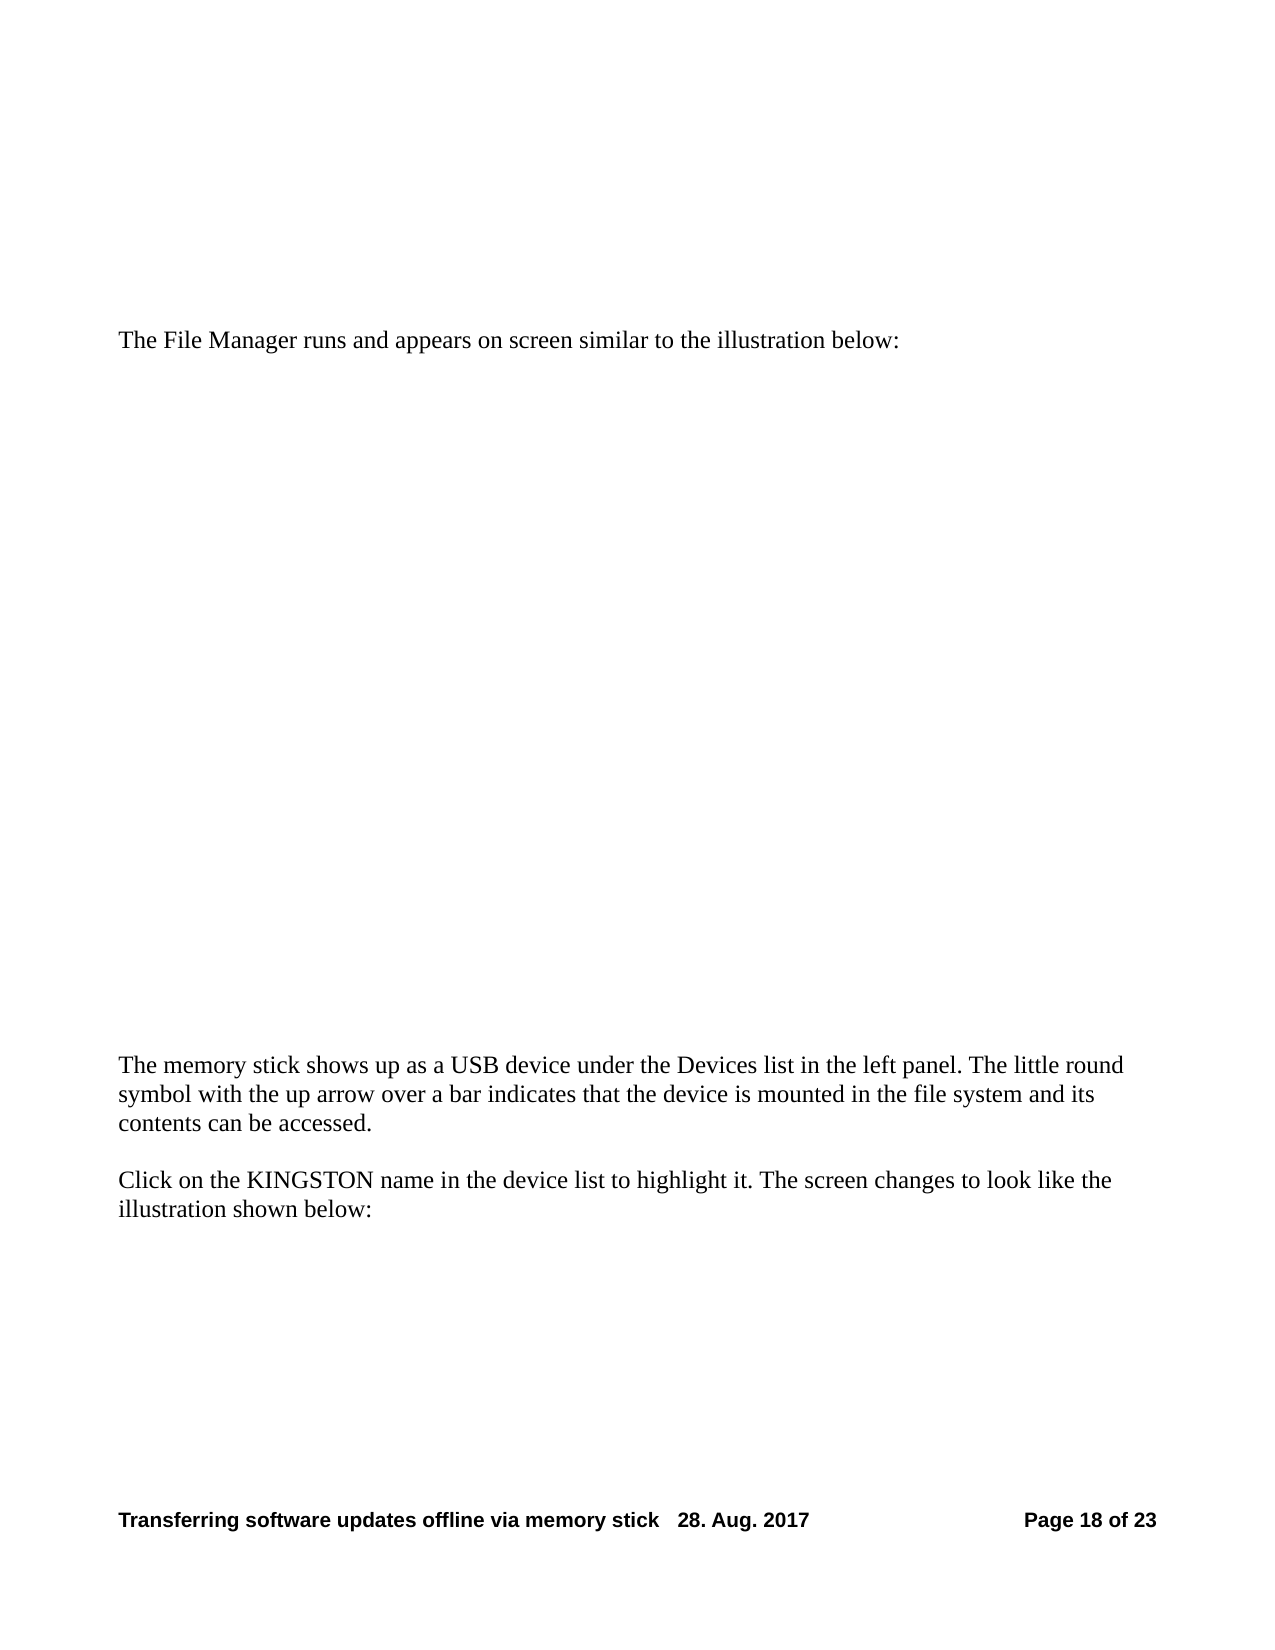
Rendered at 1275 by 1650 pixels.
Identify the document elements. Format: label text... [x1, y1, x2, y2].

text The File Manager runs and appears on screen similar to the illustration below: [118, 325, 1157, 354]
text Click on the KINGSTON name in the device list to highlight it. The screen changes to look like the illustration shown below: [118, 1165, 1157, 1223]
text The memory stick shows up as a USB device under the Devices list in the left panel. The little round symbol with the up arrow over a bar indicates that the device is mounted in the file system and its contents can be accessed. [118, 1050, 1157, 1137]
